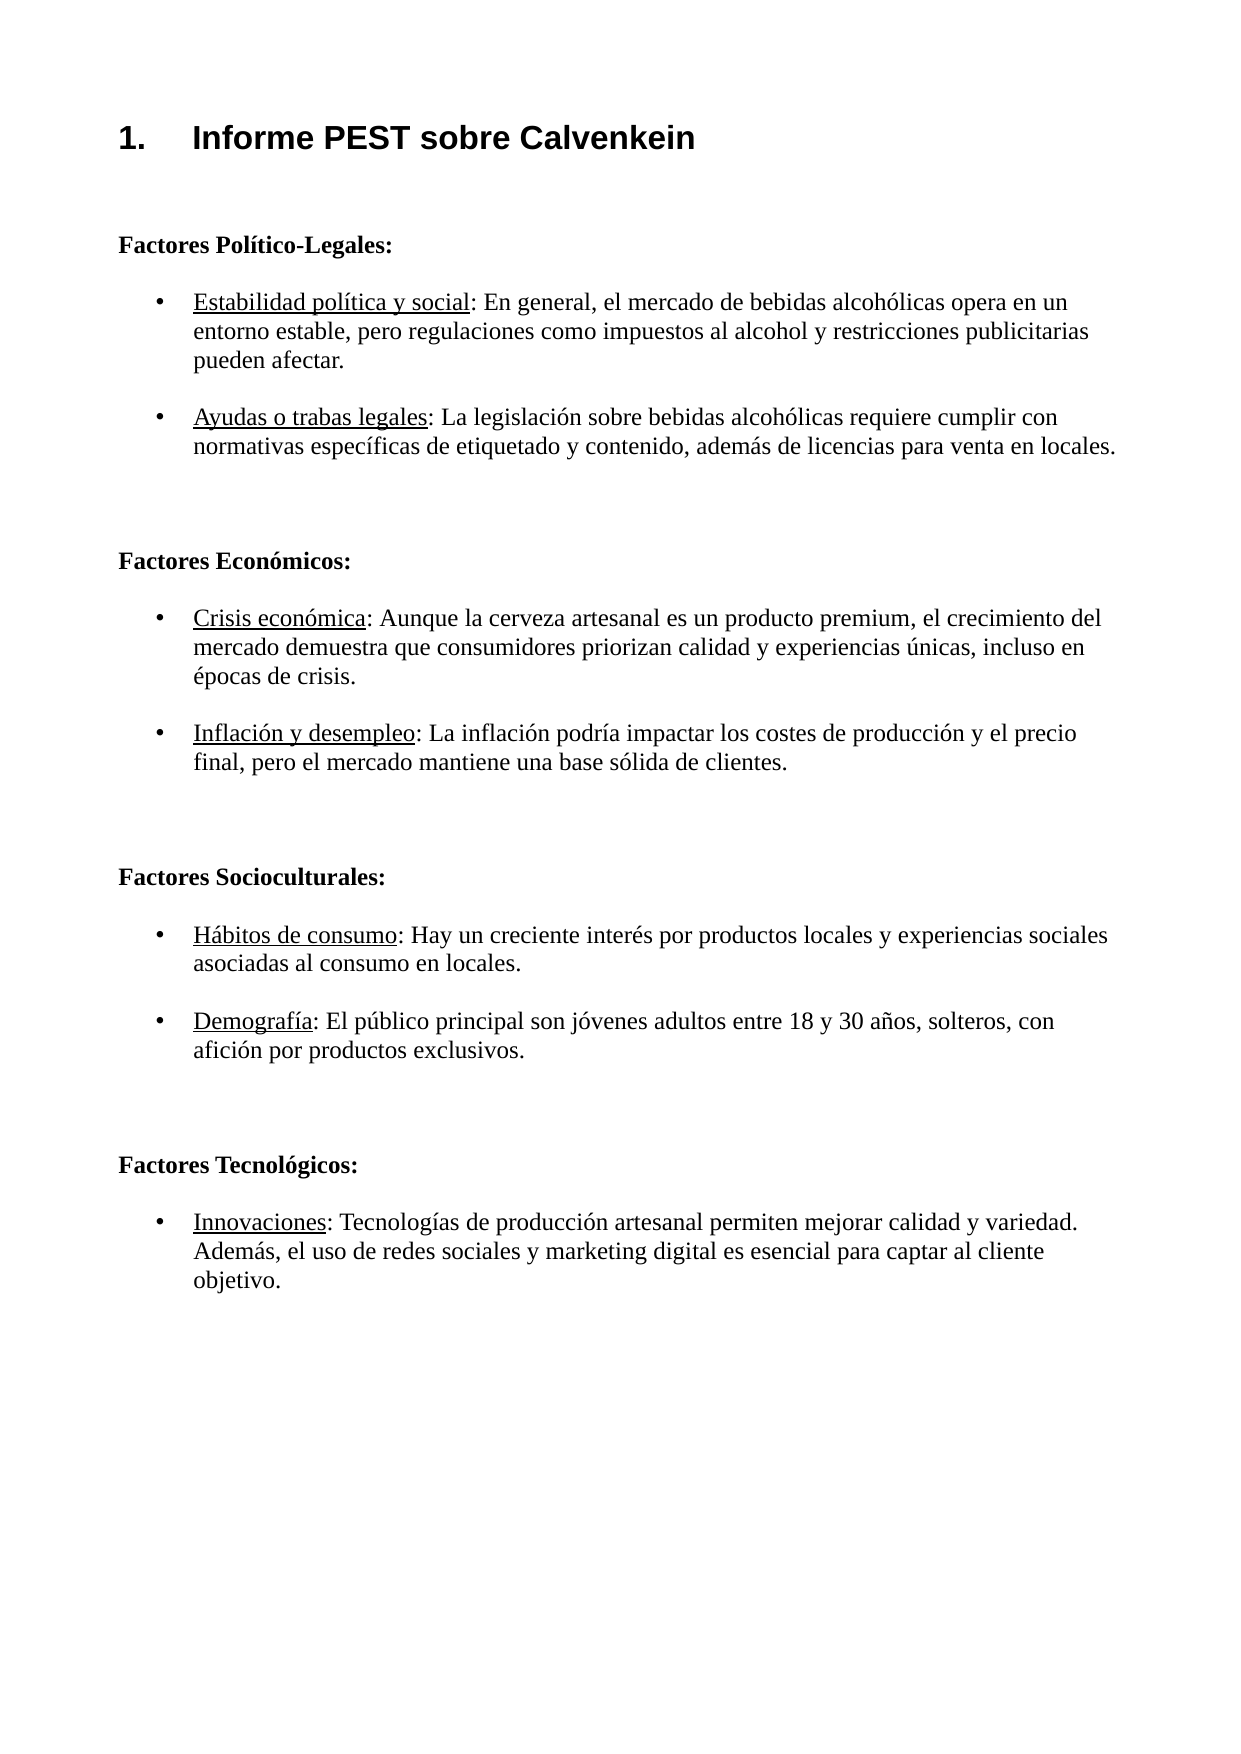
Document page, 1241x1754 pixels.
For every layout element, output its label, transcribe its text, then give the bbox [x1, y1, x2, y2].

text Factores Económicos: [118, 546, 1122, 575]
list Innovaciones: Tecnologías de producción artesanal permiten mejorar calidad y variedad. Además, el uso de redes sociales y marketing digital es esencial para captar al cliente objetivo. [156, 1207, 1122, 1293]
list Demografía: El público principal son jóvenes adultos entre 18 y 30 años, solteros, con afición por productos exclusivos. [156, 1006, 1122, 1063]
list Hábitos de consumo: Hay un creciente interés por productos locales y experiencias sociales asociadas al consumo en locales. [156, 920, 1122, 977]
text Factores Tecnológicos: [118, 1121, 1122, 1178]
list Estabilidad política y social: En general, el mercado de bebidas alcohólicas opera en un entorno estable, pero regulaciones como impuestos al alcohol y restricciones publicitarias pueden afectar. [156, 287, 1122, 373]
list Ayudas o trabas legales: La legislación sobre bebidas alcohólicas requiere cumplir con normativas específicas de etiquetado y contenido, además de licencias para venta en locales. [156, 402, 1122, 460]
subtitle Informe PEST sobre Calvenkein [118, 118, 1122, 157]
list Crisis económica: Aunque la cerveza artesanal es un producto premium, el crecimiento del mercado demuestra que consumidores priorizan calidad y experiencias únicas, incluso en épocas de crisis. [156, 603, 1122, 690]
text Factores Político-Legales: [118, 230, 1122, 258]
list Inflación y desempleo: La inflación podría impactar los costes de producción y el precio final, pero el mercado mantiene una base sólida de clientes. [156, 718, 1122, 776]
text Factores Socioculturales: [118, 862, 1122, 891]
